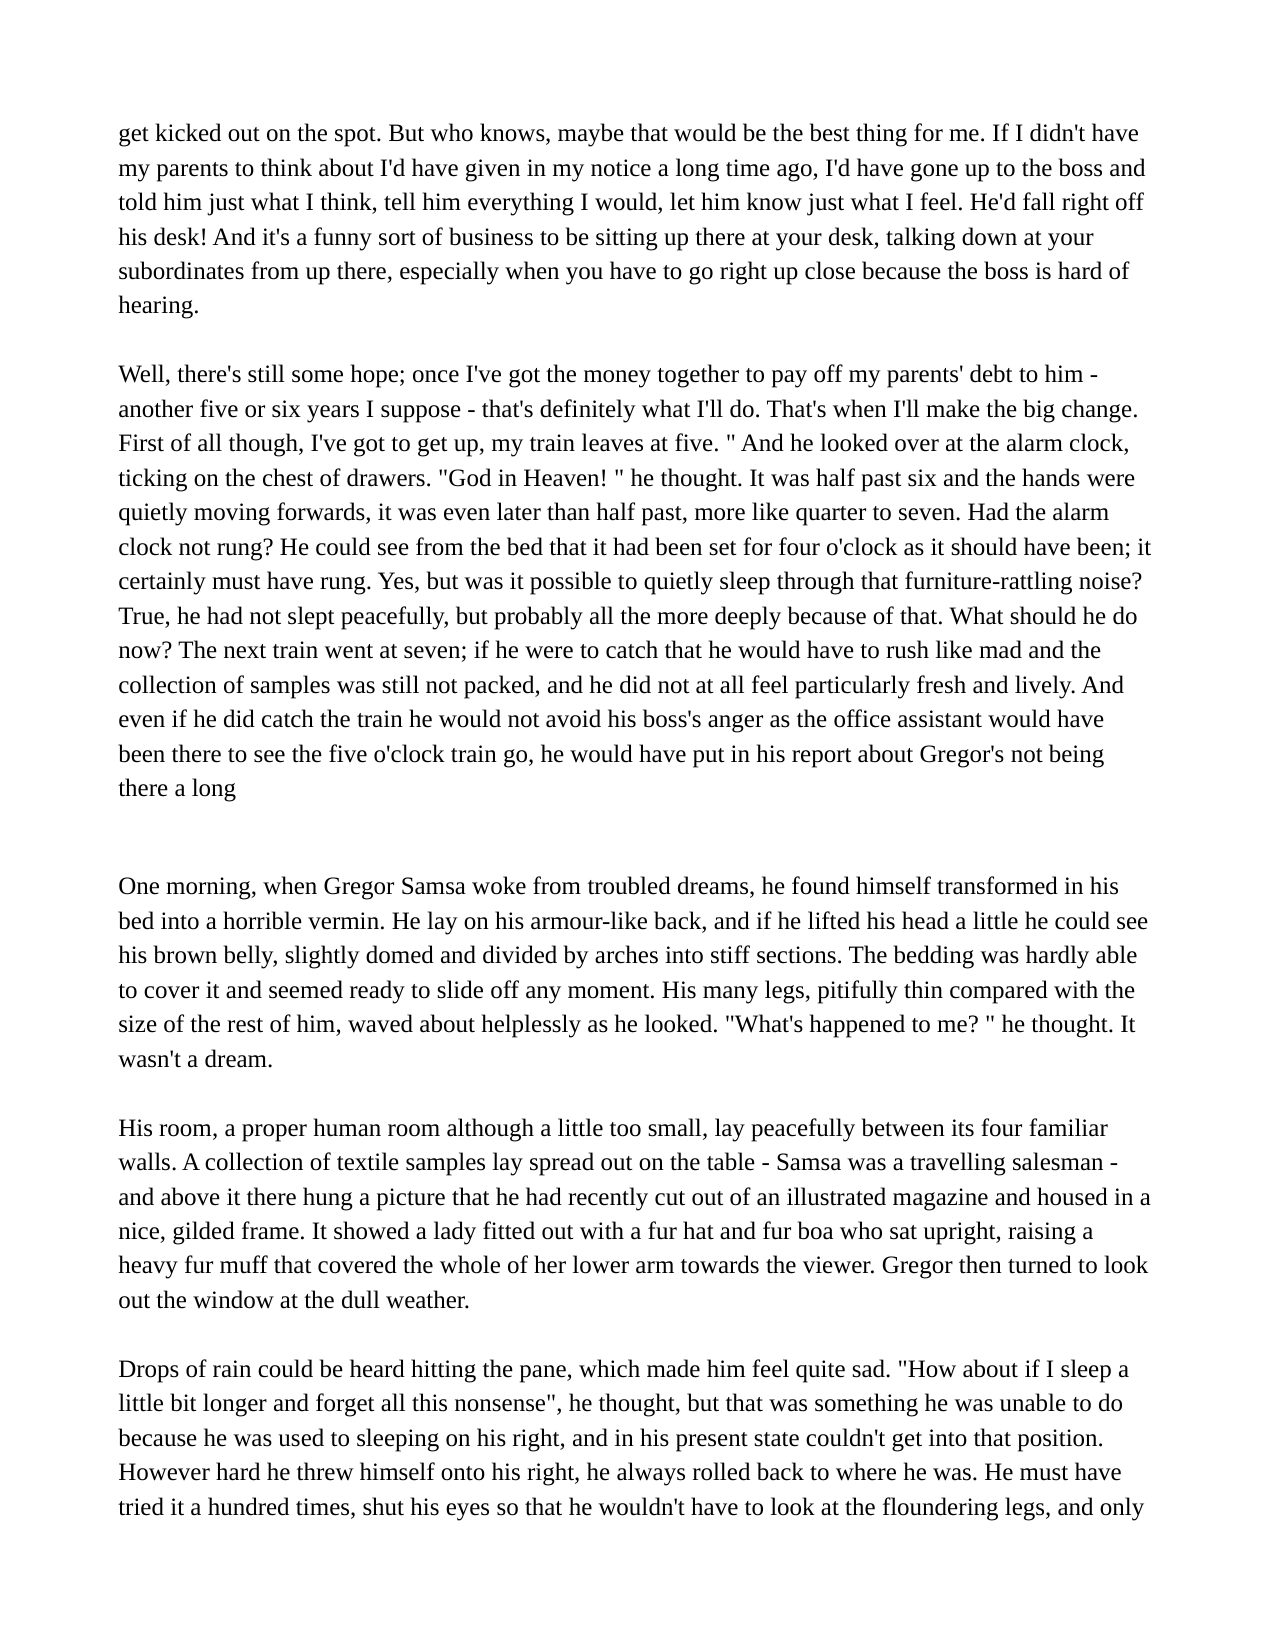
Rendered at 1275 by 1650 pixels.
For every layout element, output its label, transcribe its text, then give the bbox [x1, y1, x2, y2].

text One morning, when Gregor Samsa woke from troubled dreams, he found himself transformed in his bed into a horrible vermin. He lay on his armour-like back, and if he lifted his head a little he could see his brown belly, slightly domed and divided by arches into stiff sections. The bedding was hardly able to cover it and seemed ready to slide off any moment. His many legs, pitifully thin compared with the size of the rest of him, waved about helplessly as he looked. "What's happened to me? " he thought. It wasn't a dream. His room, a proper human room although a little too small, lay peacefully between its four familiar walls. A collection of textile samples lay spread out on the table - Samsa was a travelling salesman - and above it there hung a picture that he had recently cut out of an illustrated magazine and housed in a nice, gilded frame. It showed a lady fitted out with a fur hat and fur boa who sat upright, raising a heavy fur muff that covered the whole of her lower arm towards the viewer. Gregor then turned to look out the window at the dull weather. Drops of rain could be heard hitting the pane, which made him feel quite sad. "How about if I sleep a little bit longer and forget all this nonsense", he thought, but that was something he was unable to do because he was used to sleeping on his right, and in his present state couldn't get into that position. However hard he threw himself onto his right, he always rolled back to where he was. He must have tried it a hundred times, shut his eyes so that he wouldn't have to look at the floundering legs, and only [118, 871, 1157, 1521]
text get kicked out on the spot. But who knows, maybe that would be the best thing for me. If I didn't have my parents to think about I'd have given in my notice a long time ago, I'd have gone up to the boss and told him just what I think, tell him everything I would, let him know just what I feel. He'd fall right off his desk! And it's a funny sort of business to be sitting up there at your desk, talking down at your subordinates from up there, especially when you have to go right up close because the boss is hard of hearing. Well, there's still some hope; once I've got the money together to pay off my parents' debt to him - another five or six years I suppose - that's definitely what I'll do. That's when I'll make the big change. First of all though, I've got to get up, my train leaves at five. " And he looked over at the alarm clock, ticking on the chest of drawers. "God in Heaven! " he thought. It was half past six and the hands were quietly moving forwards, it was even later than half past, more like quarter to seven. Had the alarm clock not rung? He could see from the bed that it had been set for four o'clock as it should have been; it certainly must have rung. Yes, but was it possible to quietly sleep through that furniture-rattling noise? True, he had not slept peacefully, but probably all the more deeply because of that. What should he do now? The next train went at seven; if he were to catch that he would have to rush like mad and the collection of samples was still not packed, and he did not at all feel particularly fresh and lively. And even if he did catch the train he would not avoid his boss's anger as the office assistant would have been there to see the five o'clock train go, he would have put in his report about Gregor's not being there a long [118, 118, 1157, 802]
